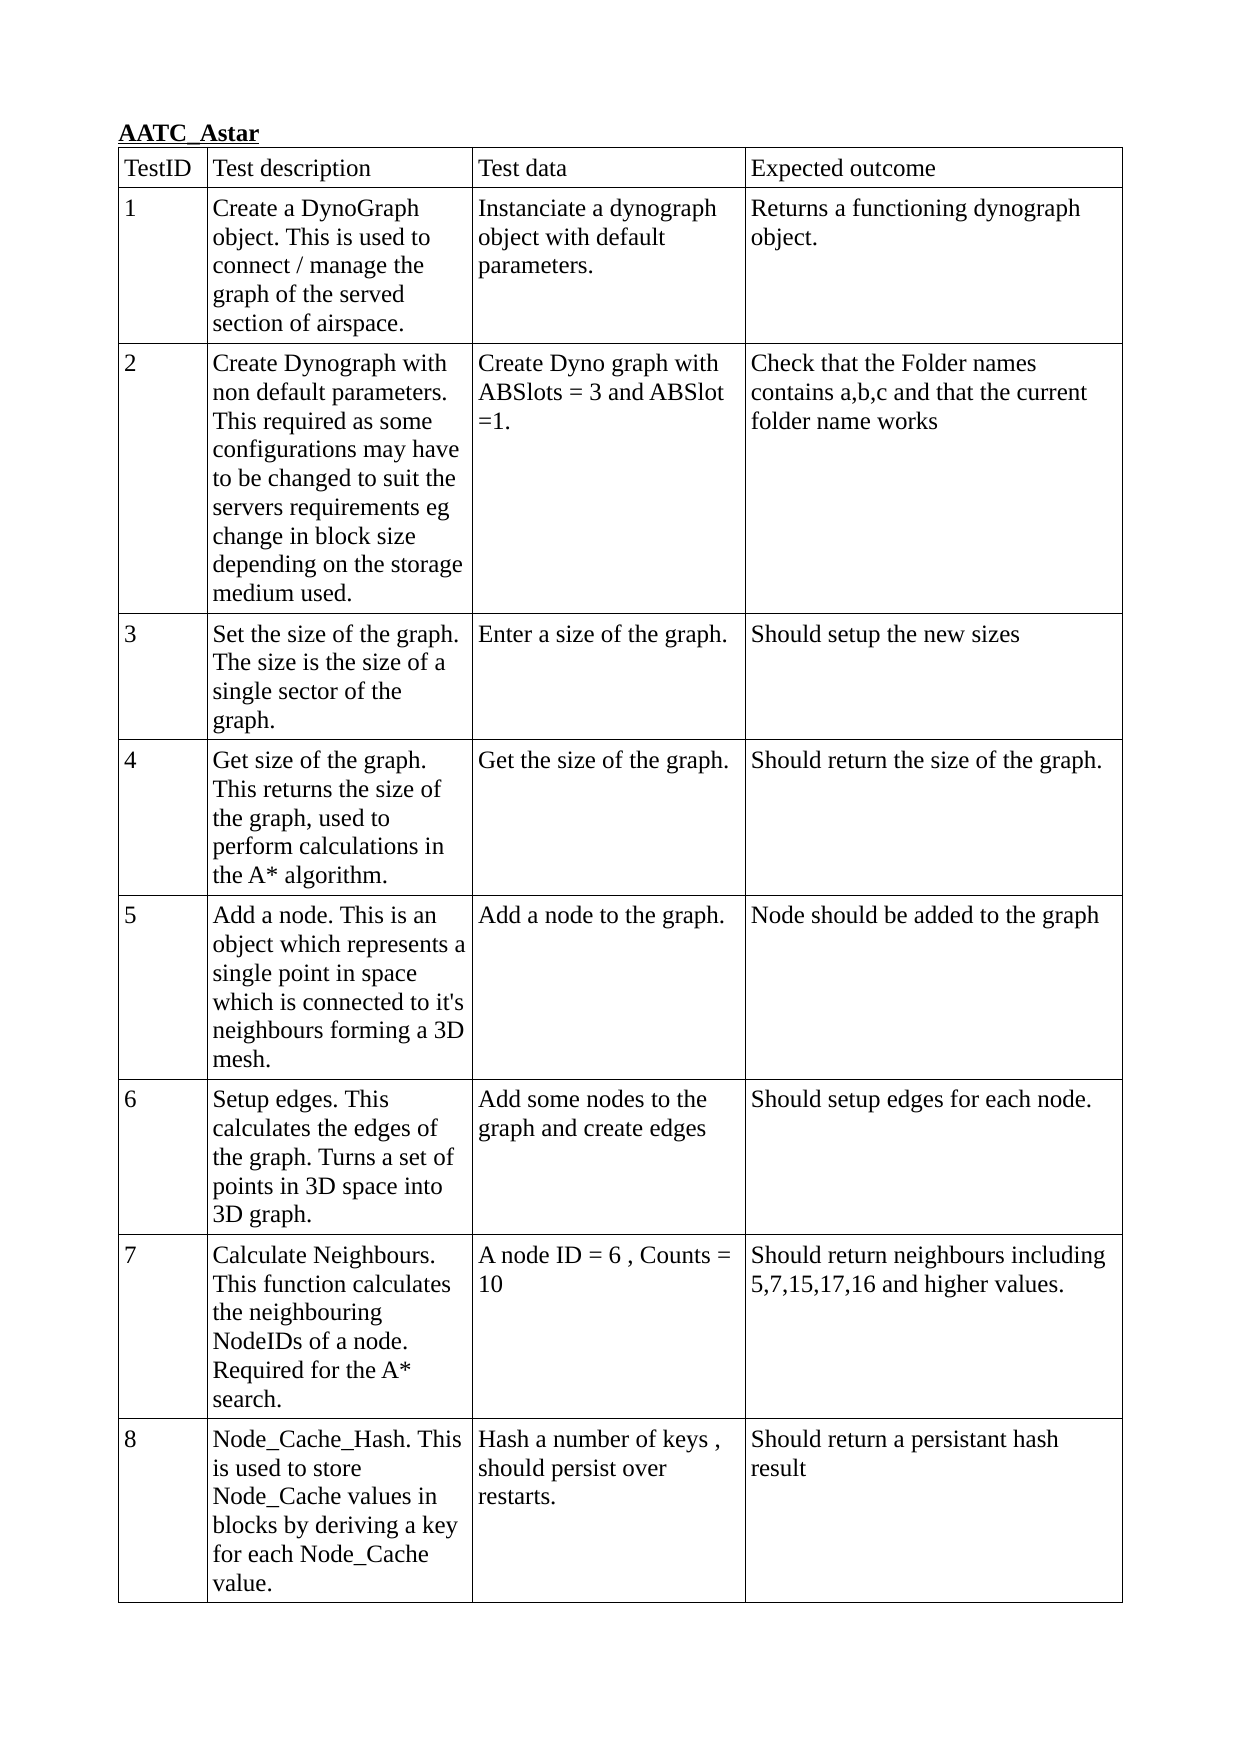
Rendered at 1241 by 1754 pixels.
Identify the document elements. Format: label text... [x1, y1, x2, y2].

table_cell Create Dynograph with non default parameters. This required as some configurations may have to be changed to suit the servers requirements eg change in block size depending on the storage medium used. [208, 344, 472, 613]
table_cell Get size of the graph. This returns the size of the graph, used to perform calculations in the A* algorithm. [208, 740, 472, 895]
table_cell Add a node to the graph. [473, 896, 745, 1079]
table_cell Get the size of the graph. [473, 740, 745, 895]
table_cell Should setup edges for each node. [746, 1080, 1122, 1234]
table_cell Setup edges. This calculates the edges of the graph. Turns a set of points in 3D space into 3D graph. [208, 1080, 472, 1234]
table_cell Calculate Neighbours. This function calculates the neighbouring NodeIDs of a node. Required for the A* search. [208, 1235, 472, 1418]
table_cell Should return a persistant hash result [746, 1419, 1122, 1602]
table_header TestID [119, 148, 207, 187]
table_cell 6 [119, 1080, 207, 1234]
text AATC_Astar [118, 118, 1122, 147]
table_cell Create a DynoGraph object. This is used to connect / manage the graph of the served section of airspace. [208, 188, 472, 342]
table_cell Enter a size of the graph. [473, 614, 745, 739]
table_cell 4 [119, 740, 207, 895]
table_cell Create Dyno graph with ABSlots = 3 and ABSlot =1. [473, 344, 745, 613]
table_cell Node_Cache_Hash. This is used to store Node_Cache values in blocks by deriving a key for each Node_Cache value. [208, 1419, 472, 1602]
table_header Test description [208, 148, 472, 187]
table_cell 2 [119, 344, 207, 613]
table_header Test data [473, 148, 745, 187]
table_cell Should return neighbours including 5,7,15,17,16 and higher values. [746, 1235, 1122, 1418]
table_cell 3 [119, 614, 207, 739]
table_cell 1 [119, 188, 207, 342]
table_cell Should return the size of the graph. [746, 740, 1122, 895]
table_cell Returns a functioning dynograph object. [746, 188, 1122, 342]
table_cell Node should be added to the graph [746, 896, 1122, 1079]
table_cell Should setup the new sizes [746, 614, 1122, 739]
table_cell 7 [119, 1235, 207, 1418]
table_header Expected outcome [746, 148, 1122, 187]
table_cell A node ID = 6 , Counts = 10 [473, 1235, 745, 1418]
table_cell 8 [119, 1419, 207, 1602]
table_cell Hash a number of keys , should persist over restarts. [473, 1419, 745, 1602]
table_cell Set the size of the graph. The size is the size of a single sector of the graph. [208, 614, 472, 739]
table_cell Instanciate a dynograph object with default parameters. [473, 188, 745, 342]
table_cell Add a node. This is an object which represents a single point in space which is connected to it's neighbours forming a 3D mesh. [208, 896, 472, 1079]
table_cell Add some nodes to the graph and create edges [473, 1080, 745, 1234]
table_cell Check that the Folder names contains a,b,c and that the current folder name works [746, 344, 1122, 613]
table_cell 5 [119, 896, 207, 1079]
